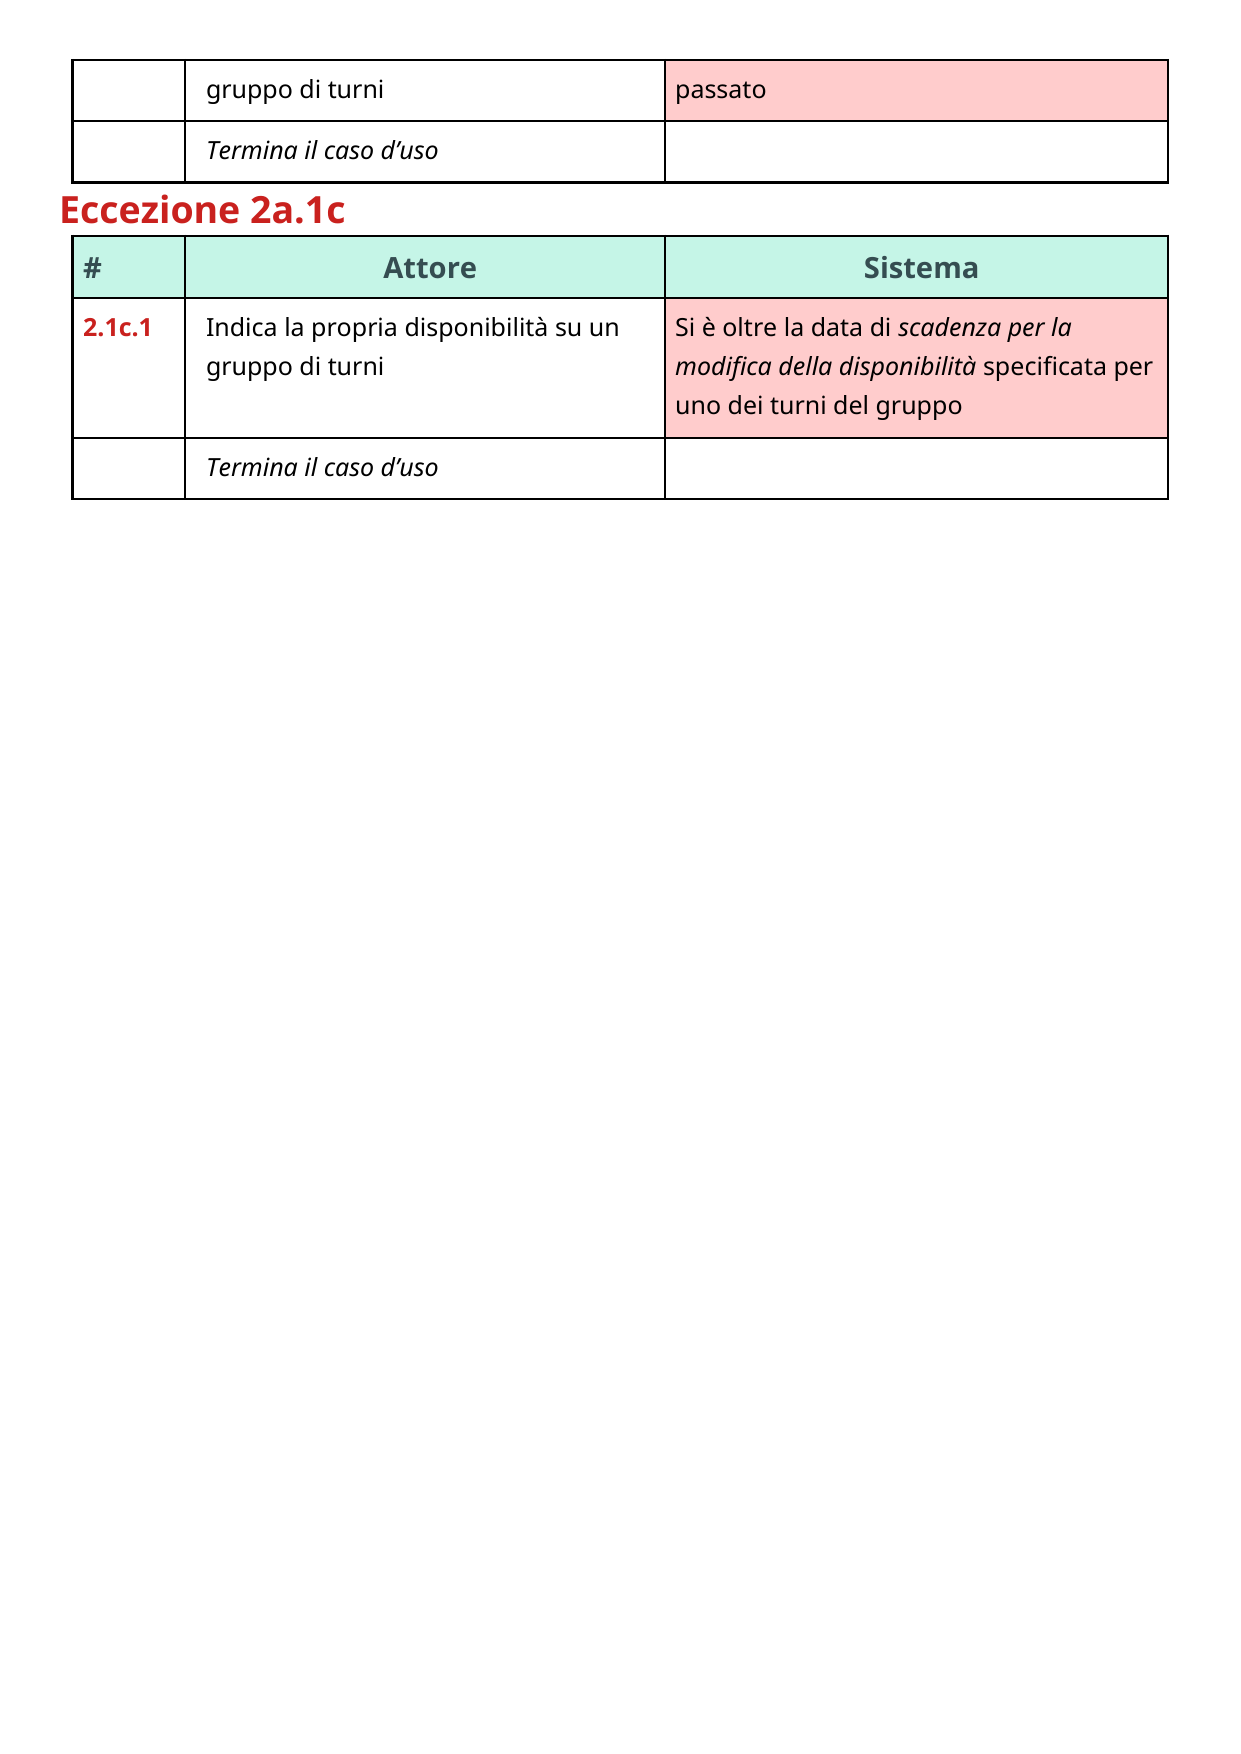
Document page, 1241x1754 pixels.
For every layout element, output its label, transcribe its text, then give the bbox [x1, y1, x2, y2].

table_cell [666, 439, 1167, 498]
table_header Attore [186, 237, 664, 297]
table_cell gruppo di turni [186, 61, 664, 120]
table_cell Termina il caso d’uso [186, 439, 664, 498]
table_cell [74, 439, 184, 498]
table_cell Termina il caso d’uso [186, 122, 664, 181]
table_cell Si è oltre la data di scadenza per la modifica della disponibilità specificata per uno dei turni del gruppo [666, 299, 1167, 437]
table_cell [74, 122, 184, 181]
subtitle Eccezione 2a.1c [59, 183, 1181, 234]
table_header # [74, 237, 184, 297]
table_cell 2.1c.1 [74, 299, 184, 437]
table_cell passato [666, 61, 1167, 120]
table_cell Indica la propria disponibilità su un gruppo di turni [186, 299, 664, 437]
table_header Sistema [666, 237, 1167, 297]
table_cell [666, 122, 1167, 181]
table_cell [74, 61, 184, 120]
